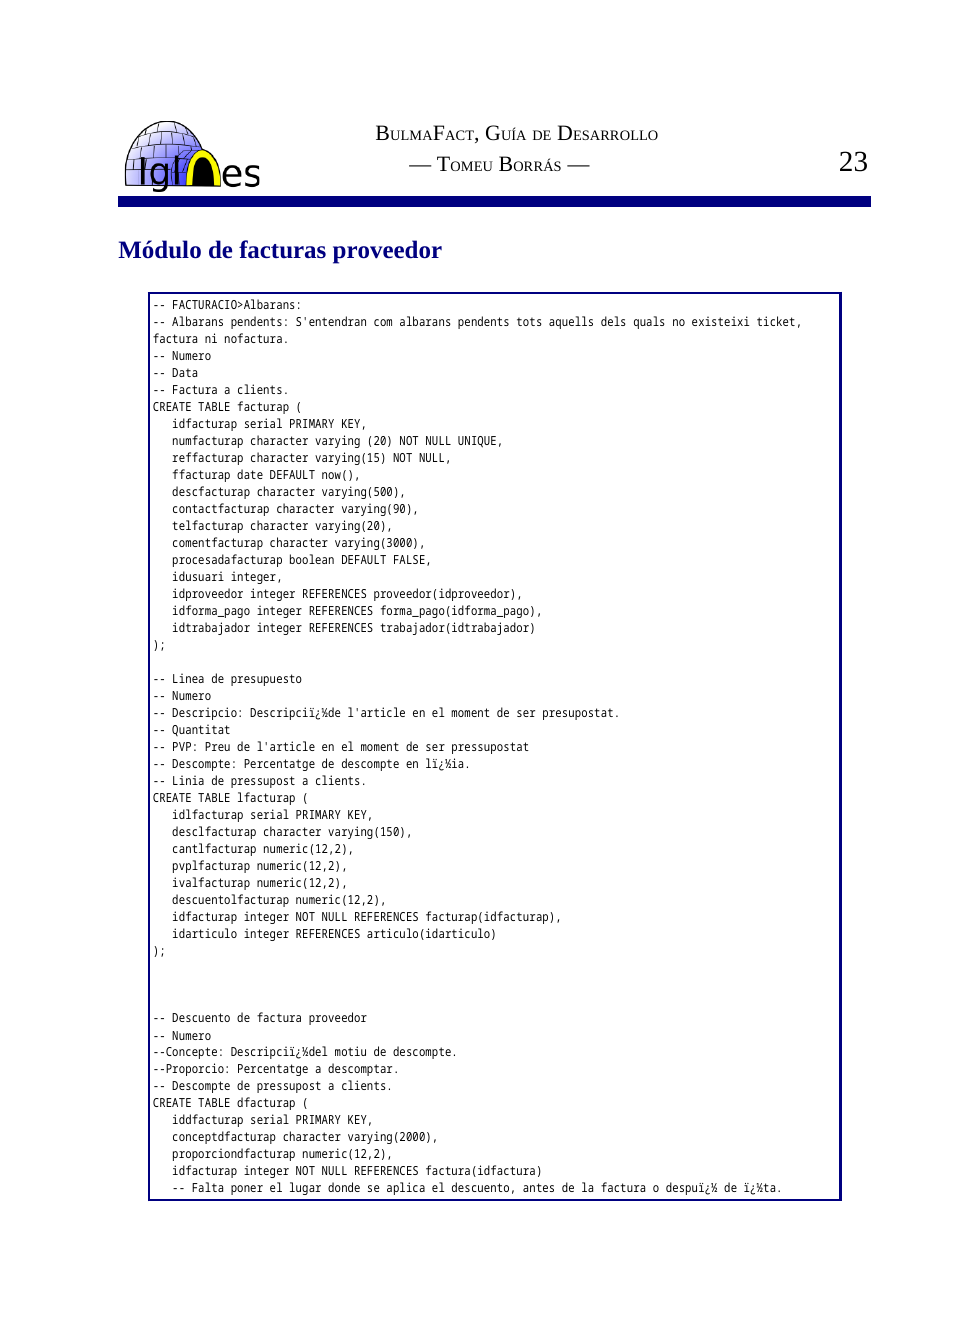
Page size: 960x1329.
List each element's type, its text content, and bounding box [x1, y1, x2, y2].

text -- Falta poner el lugar donde se aplica el descuento, antes de la factura o despuï¿½ de ï¿½ta. [150, 1174, 839, 1199]
text idtrabajador integer REFERENCES trabajador(idtrabajador) [150, 614, 839, 631]
text --Proporcio: Percentatge a descomptar. [150, 1056, 839, 1073]
text ffacturap date DEFAULT now(), [150, 461, 839, 478]
text idfacturap serial PRIMARY KEY, [150, 410, 839, 427]
text ); [150, 937, 839, 959]
picture [124, 121, 260, 192]
text CREATE TABLE facturap ( [150, 393, 839, 410]
text -- Descompte de pressupost a clients. [150, 1073, 839, 1089]
text pvplfacturap numeric(12,2), [150, 852, 839, 869]
text procesadafacturap boolean DEFAULT FALSE, [150, 546, 839, 563]
text idfacturap integer NOT NULL REFERENCES facturap(idfacturap), [150, 903, 839, 920]
text iddfacturap serial PRIMARY KEY, [150, 1107, 839, 1123]
text desclfacturap character varying(150), [150, 818, 839, 835]
text -- Descuento de factura proveedor [150, 1005, 839, 1022]
text -- Numero [150, 682, 839, 699]
text idforma_pago integer REFERENCES forma_pago(idforma_pago), [150, 597, 839, 614]
text -- Quantitat [150, 716, 839, 733]
text ); [150, 631, 839, 653]
text -- Numero [150, 342, 839, 359]
text idlfacturap serial PRIMARY KEY, [150, 801, 839, 818]
text comentfacturap character varying(3000), [150, 529, 839, 546]
text -- Numero [150, 1022, 839, 1039]
text ivalfacturap numeric(12,2), [150, 869, 839, 886]
text idproveedor integer REFERENCES proveedor(idproveedor), [150, 580, 839, 597]
text CREATE TABLE lfacturap ( [150, 784, 839, 801]
text CREATE TABLE dfacturap ( [150, 1089, 839, 1107]
text -- Linea de presupuesto [150, 665, 839, 682]
text idfacturap integer NOT NULL REFERENCES factura(idfactura) [150, 1157, 839, 1174]
text telfacturap character varying(20), [150, 512, 839, 529]
text -- Albarans pendents: S'entendran com albarans pendents tots aquells dels quals no existeixi ticket, factura ni nofactura. [150, 308, 839, 342]
text -- Linia de pressupost a clients. [150, 767, 839, 784]
text proporciondfacturap numeric(12,2), [150, 1141, 839, 1157]
text descuentolfacturap numeric(12,2), [150, 886, 839, 903]
text cantlfacturap numeric(12,2), [150, 835, 839, 852]
text -- PVP: Preu de l'article en el moment de ser pressupostat [150, 733, 839, 750]
text descfacturap character varying(500), [150, 478, 839, 495]
text -- Factura a clients. [150, 376, 839, 393]
text contactfacturap character varying(90), [150, 495, 839, 512]
text conceptdfacturap character varying(2000), [150, 1123, 839, 1141]
text numfacturap character varying (20) NOT NULL UNIQUE, [150, 427, 839, 444]
text -- Descripcio: Descripciï¿½de l'article en el moment de ser presupostat. [150, 699, 839, 716]
text Módulo de facturas proveedor [118, 236, 871, 264]
text idusuari integer, [150, 563, 839, 580]
text --Concepte: Descripciï¿½del motiu de descompte. [150, 1039, 839, 1056]
text -- Data [150, 359, 839, 376]
text reffacturap character varying(15) NOT NULL, [150, 444, 839, 461]
text idarticulo integer REFERENCES articulo(idarticulo) [150, 920, 839, 937]
text -- FACTURACIO>Albarans: [150, 294, 839, 308]
text -- Descompte: Percentatge de descompte en lï¿½ia. [150, 750, 839, 767]
